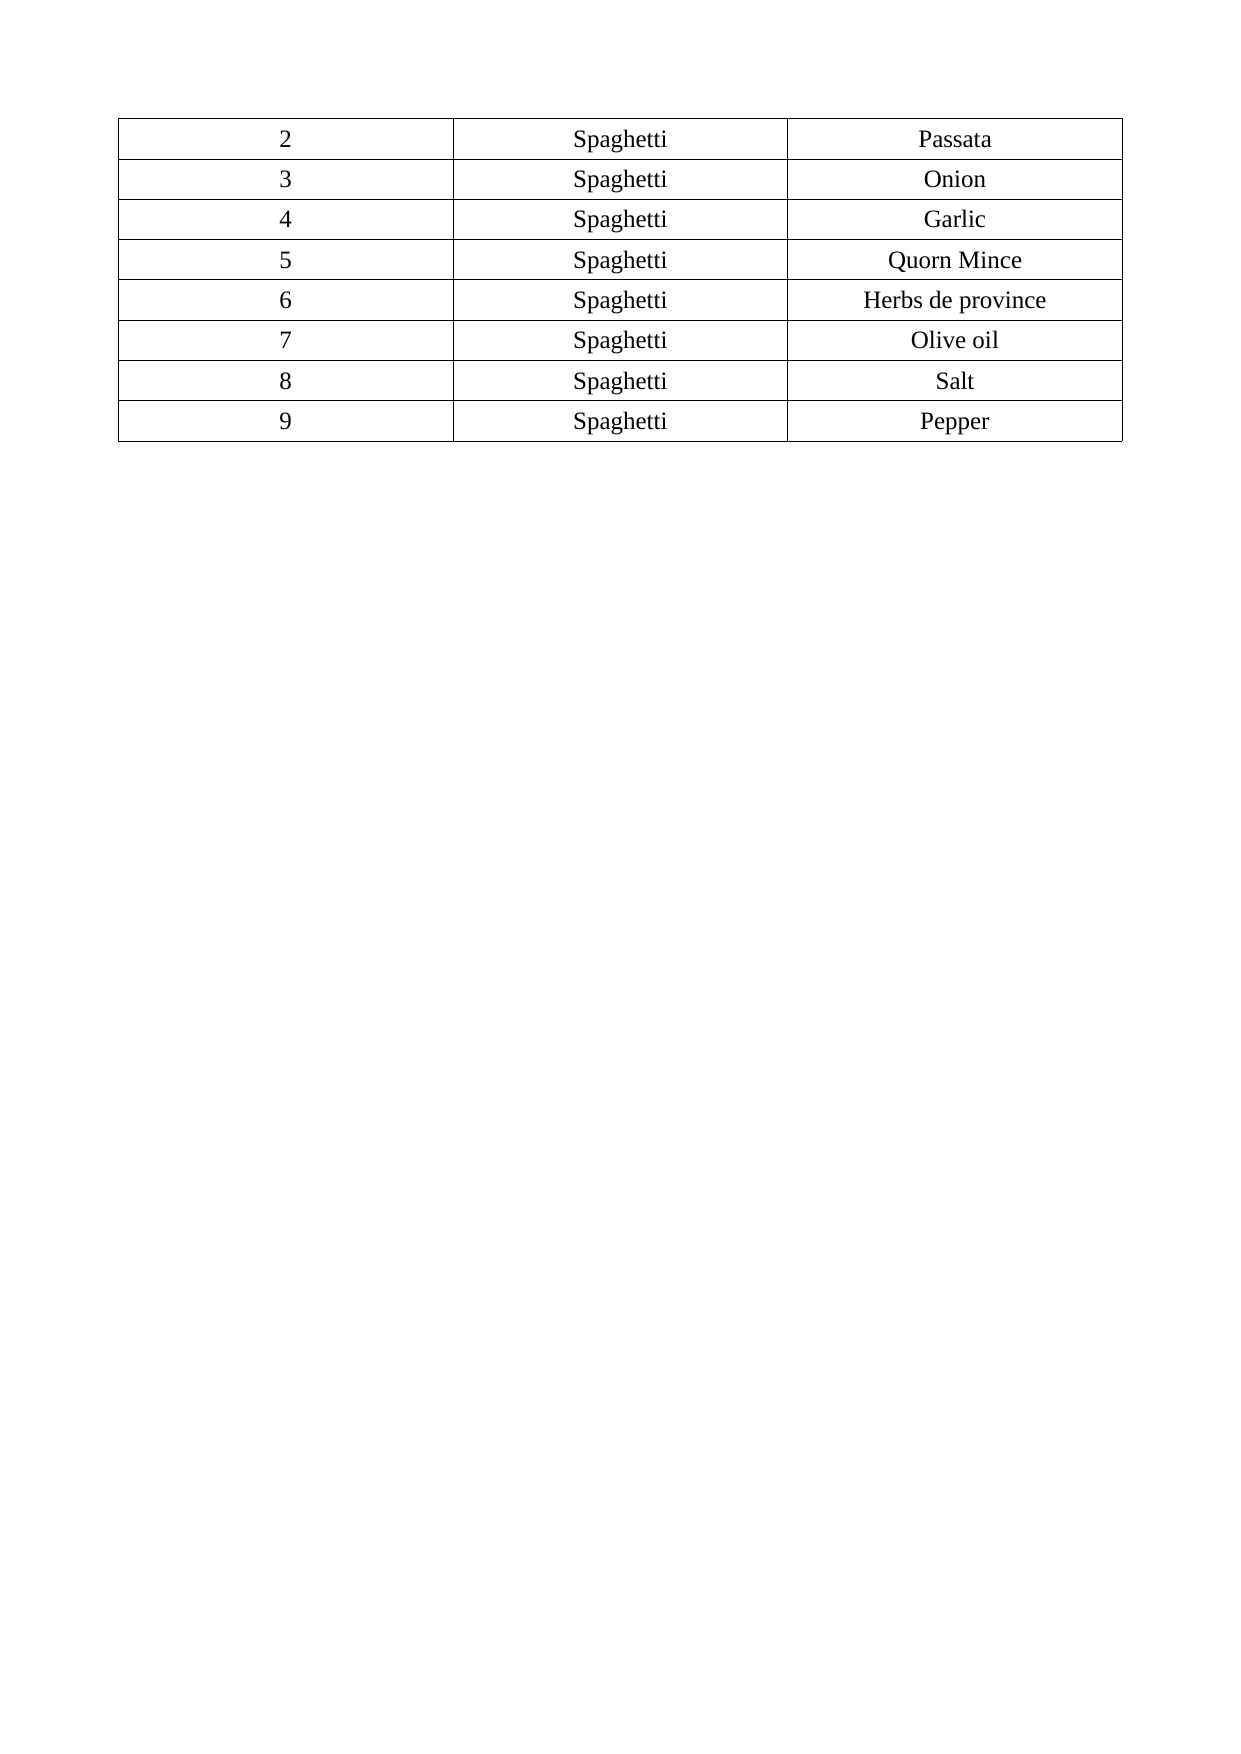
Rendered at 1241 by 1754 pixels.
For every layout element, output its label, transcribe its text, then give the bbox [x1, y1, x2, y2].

table_cell 5 [119, 240, 453, 279]
table_cell Spaghetti [454, 361, 787, 400]
table_cell Salt [788, 361, 1122, 400]
table_cell 2 [119, 119, 453, 158]
table_cell Spaghetti [454, 321, 787, 360]
table_cell Pepper [788, 401, 1122, 441]
table_cell Spaghetti [454, 240, 787, 279]
table_cell Garlic [788, 200, 1122, 239]
table_cell Onion [788, 160, 1122, 199]
table_cell Olive oil [788, 321, 1122, 360]
table_cell Herbs de province [788, 280, 1122, 320]
table_cell 8 [119, 361, 453, 400]
table_cell 3 [119, 160, 453, 199]
table_cell Quorn Mince [788, 240, 1122, 279]
table_cell 7 [119, 321, 453, 360]
table_cell Spaghetti [454, 200, 787, 239]
table_cell Passata [788, 119, 1122, 158]
table_cell 9 [119, 401, 453, 441]
table_cell Spaghetti [454, 160, 787, 199]
table_cell 6 [119, 280, 453, 320]
table_cell 4 [119, 200, 453, 239]
table_cell Spaghetti [454, 119, 787, 158]
table_cell Spaghetti [454, 280, 787, 320]
table_cell Spaghetti [454, 401, 787, 441]
